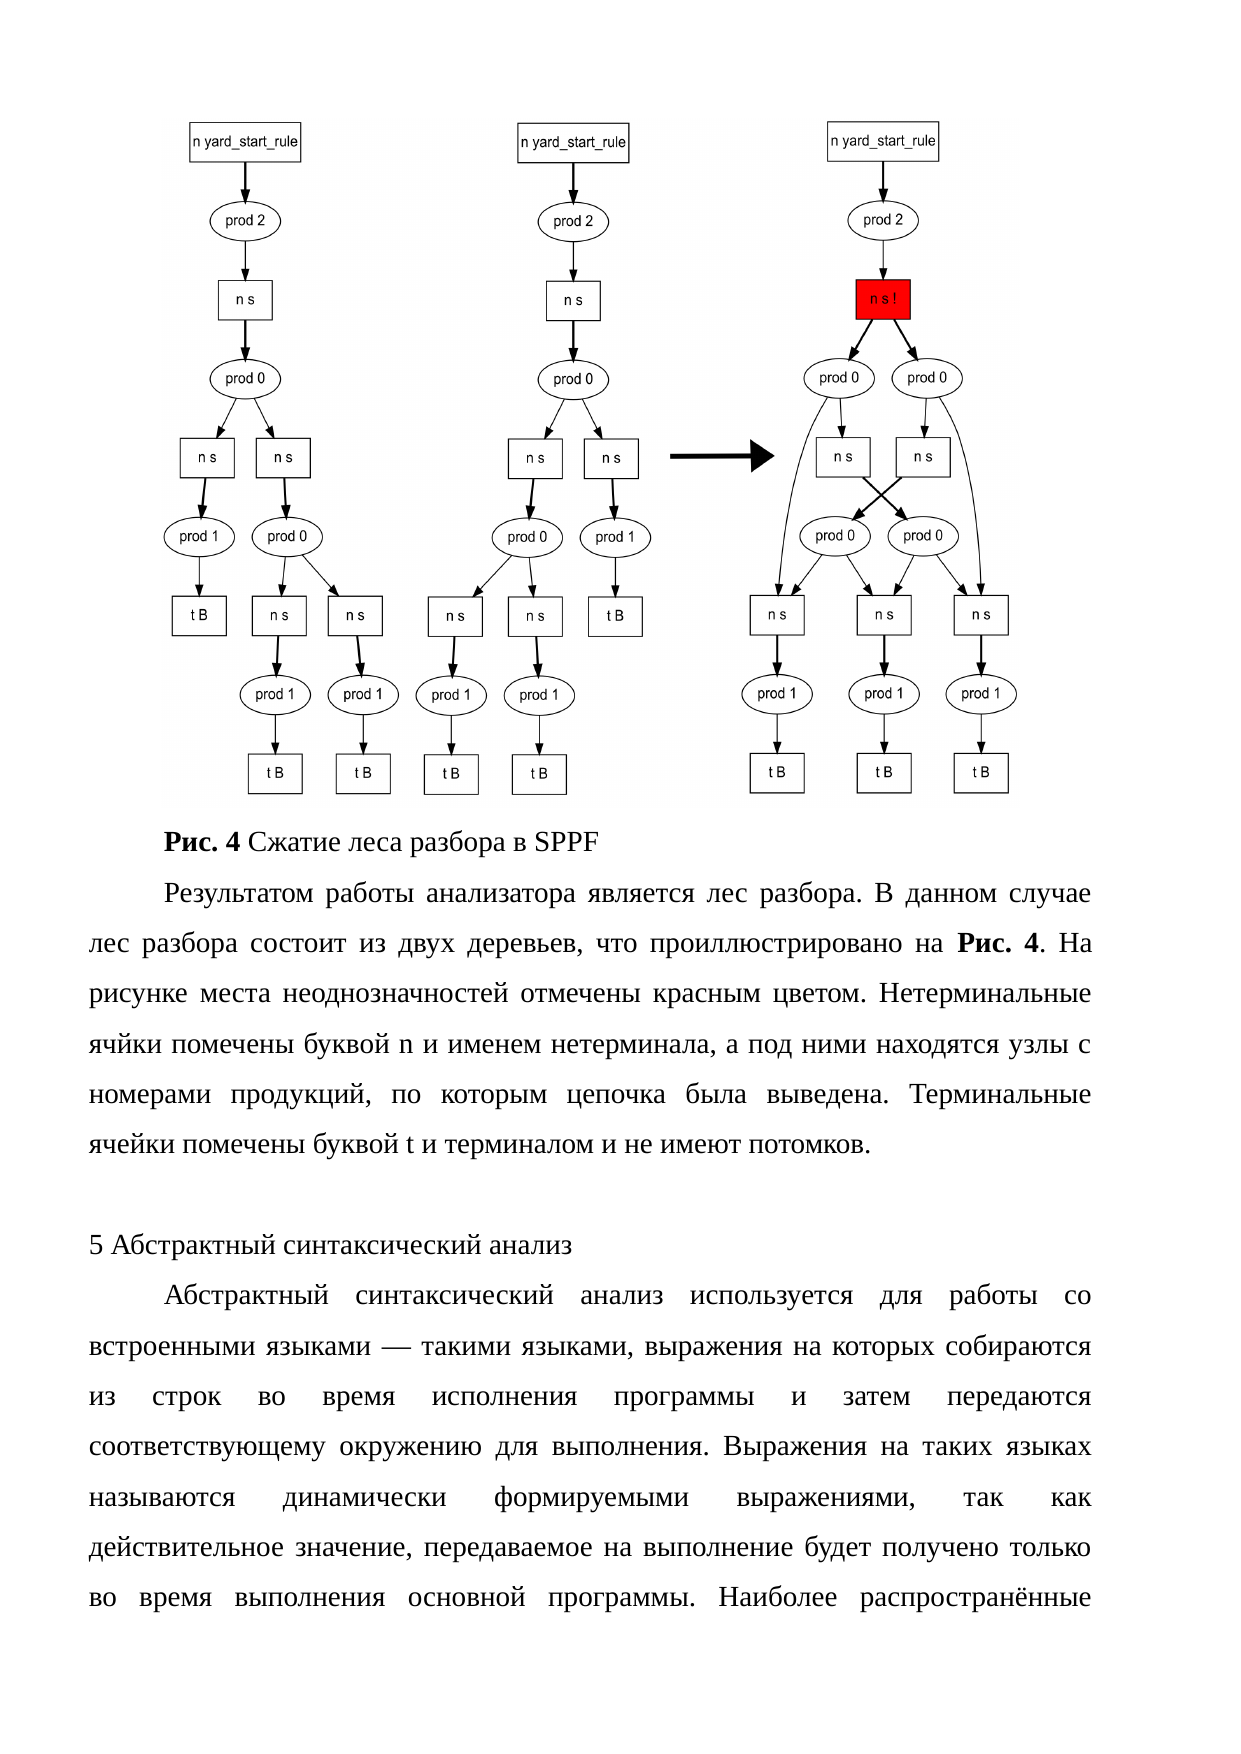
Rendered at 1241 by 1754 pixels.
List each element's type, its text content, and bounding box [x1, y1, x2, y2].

picture [160, 118, 1021, 808]
text Абстрактный синтаксический анализ используется для работы со встроенными языками — такими языками, выражения на которых собираются из строк во время исполнения программы и затем передаются соответствующему окружению для выполнения. Выражения на таких языках называются динамически формируемыми выражениями, так как действительное значение, передаваемое на выполнение будет получено только во время выполнения основной программы. Наиболее распространённые [88, 1277, 1093, 1613]
text Результатом работы анализатора является лес разбора. В данном случае лес разбора состоит из двух деревьев, что проиллюстрировано на Рис. 4. На рисунке места неоднозначностей отмечены красным цветом. Нетерминальные ячйки помечены буквой n и именем нетерминала, а под ними находятся узлы с номерами продукций, по которым цепочка была выведена. Терминальные ячейки помечены буквой t и терминалом и не имеют потомков. [88, 875, 1093, 1160]
text Рис. 4 Сжатие леса разбора в SPPF [88, 118, 1093, 858]
text 5 Абстрактный синтаксический анализ [88, 1227, 1093, 1261]
